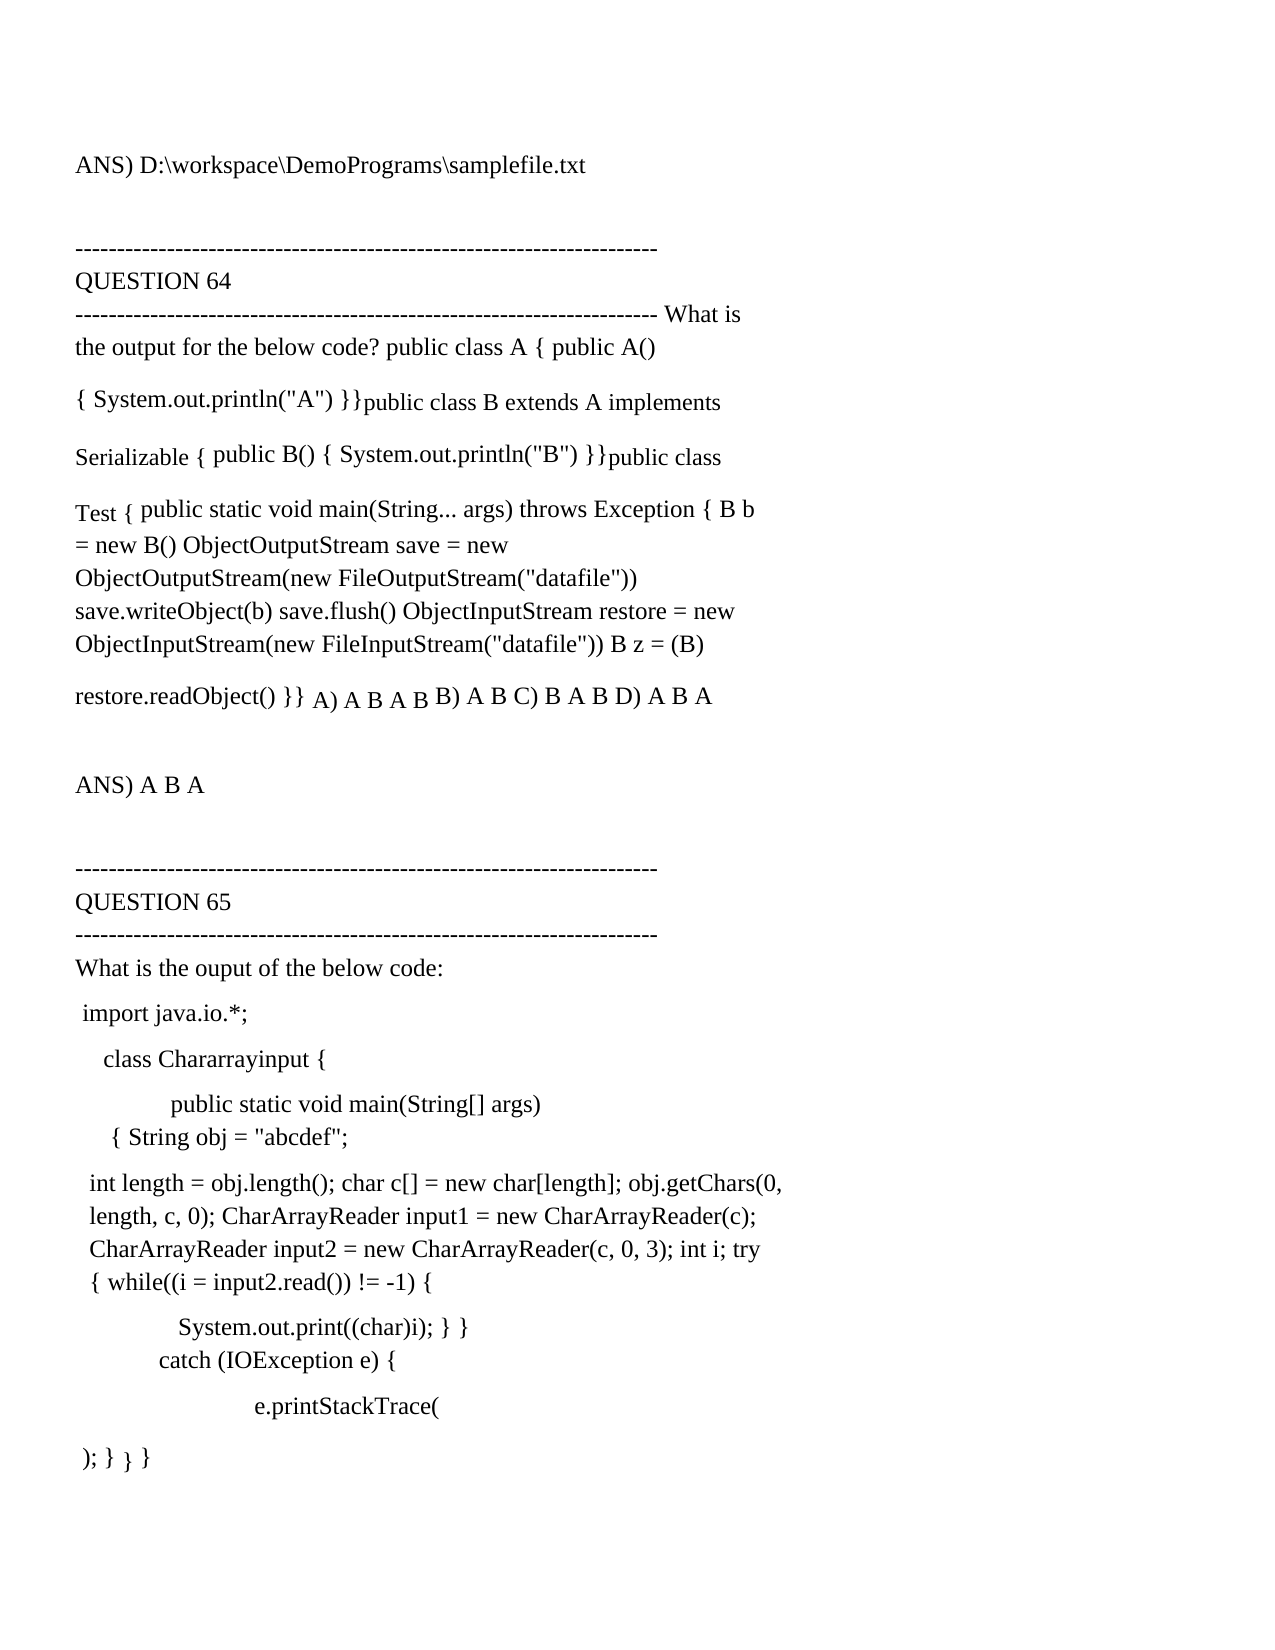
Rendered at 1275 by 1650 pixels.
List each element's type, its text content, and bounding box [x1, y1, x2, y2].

text class Chararrayinput { [103, 1044, 383, 1072]
text save.writeObject(b) save.flush() ObjectInputStream restore = new ObjectInputStream(new FileInputStream("datafile")) B z = (B) restore.readObject() }} A) A B A B B) A B C) B A B D) A B A [75, 596, 747, 713]
text import java.io.*; [82, 998, 290, 1027]
text ---------------------------------------------------------------------- QUESTION 65 ---------------------------------------------------------------------- What is the ouput of the below code: [75, 853, 693, 981]
text e.printStackTrace(); } } } [82, 1391, 442, 1475]
text int length = obj.length(); char c[] = new char[length]; obj.getChars(0, length, c, 0); CharArrayReader input1 = new CharArrayReader(c); CharArrayReader input2 = new CharArrayReader(c, 0, 3); int i; try { while((i = input2.read()) != -1) { [89, 1168, 834, 1296]
text ANS) D:\workspace\DemoPrograms\samplefile.txt [75, 150, 663, 179]
text ---------------------------------------------------------------------- QUESTION 64 ---------------------------------------------------------------------- What is the output for the below code? public class A { public A() { System.out.println("A") }}public class B extends A implements Serializable { public B() { System.out.println("B") }}public class Test { public static void main(String... args) throws Exception { B b = new B() ObjectOutputStream save = new ObjectOutputStream(new FileOutputStream("datafile")) [75, 233, 762, 592]
text ANS) A B A [75, 771, 241, 799]
text public static void main(String[] args) { String obj = "abcdef"; [110, 1089, 577, 1151]
text System.out.print((char)i); } } catch (IOException e) { [158, 1312, 524, 1374]
